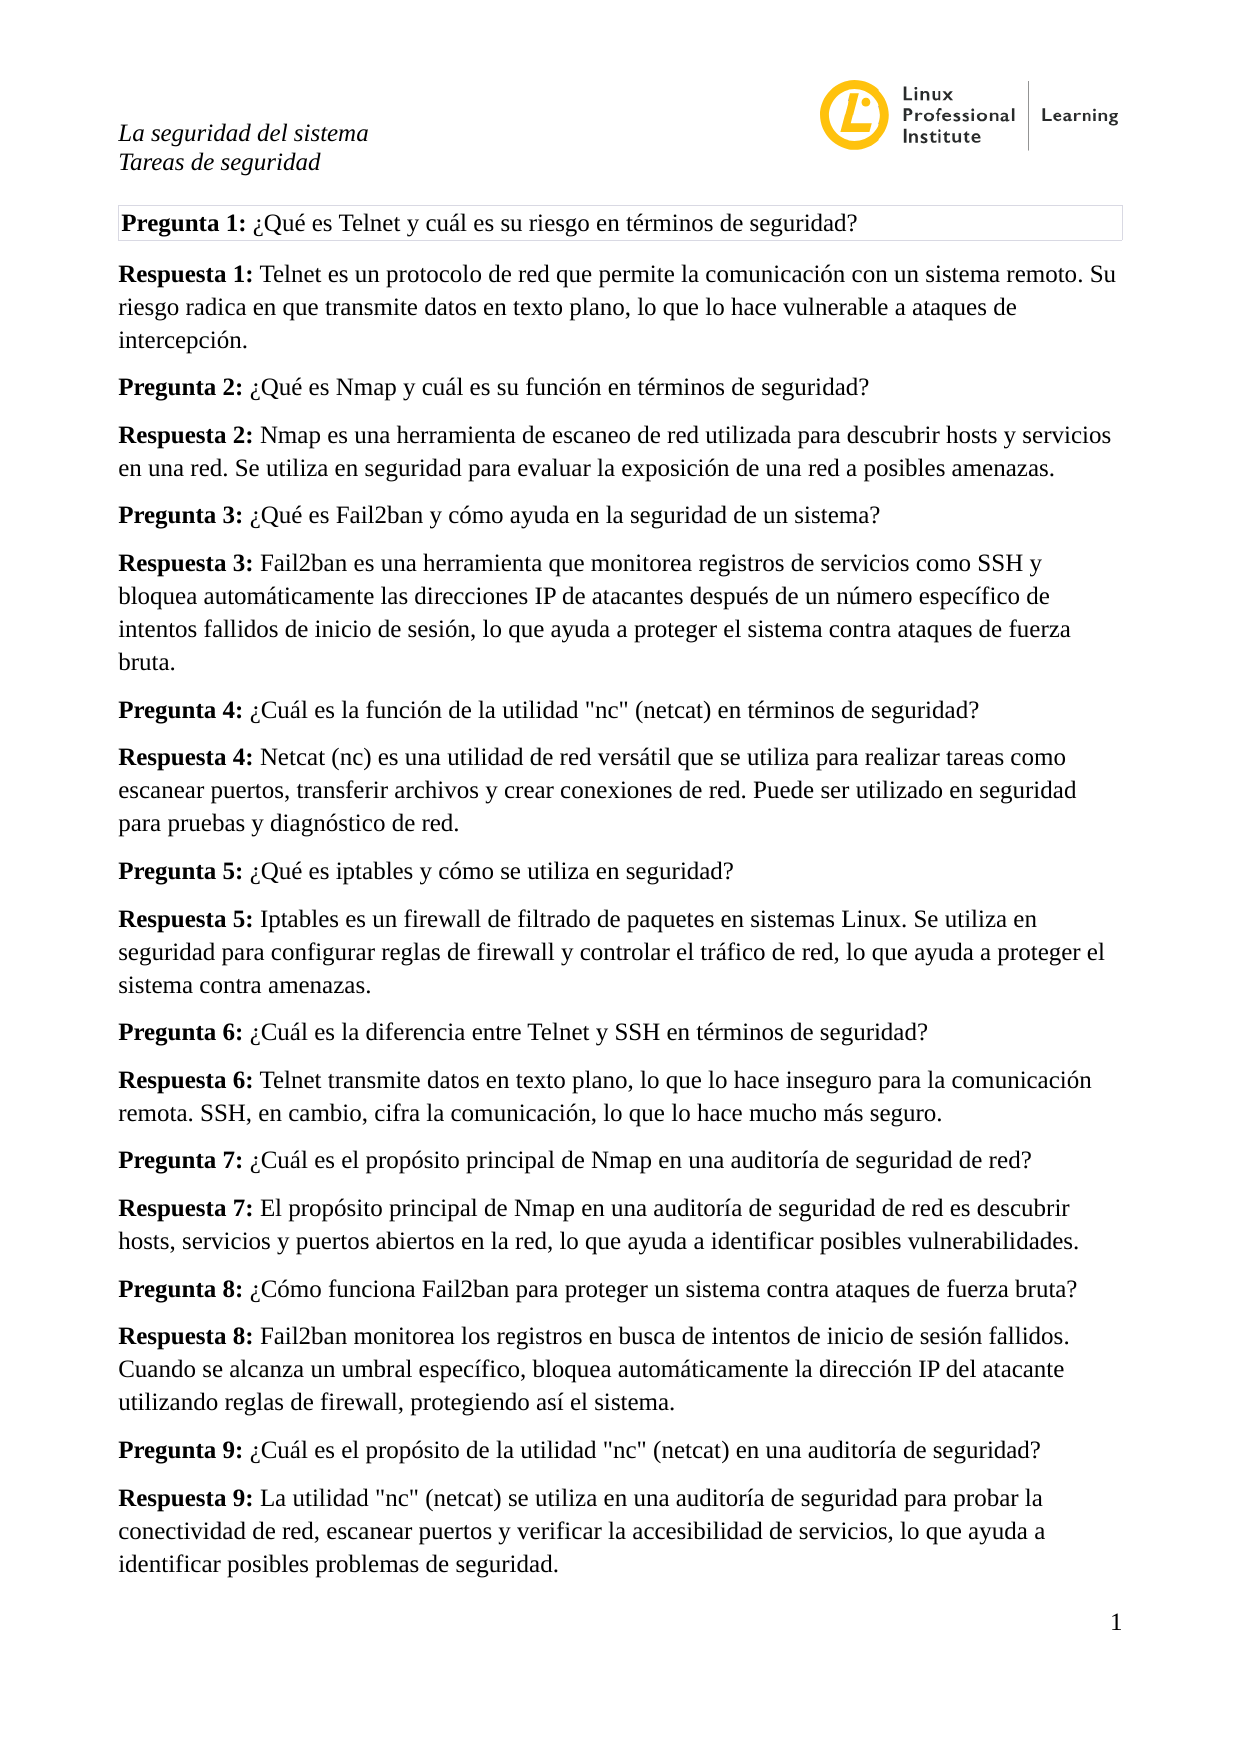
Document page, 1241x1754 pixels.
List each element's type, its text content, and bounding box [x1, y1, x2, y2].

text Pregunta 9: ¿Cuál es el propósito de la utilidad "nc" (netcat) en una auditoría de seguridad? [118, 1435, 1122, 1464]
text Pregunta 3: ¿Qué es Fail2ban y cómo ayuda en la seguridad de un sistema? [118, 501, 1122, 529]
text Pregunta 5: ¿Qué es iptables y cómo se utiliza en seguridad? [118, 856, 1122, 885]
text Respuesta 3: Fail2ban es una herramienta que monitorea registros de servicios como SSH y bloquea automáticamente las direcciones IP de atacantes después de un número específico de intentos fallidos de inicio de sesión, lo que ayuda a proteger el sistema contra ataques de fuerza bruta. [118, 548, 1122, 676]
text Respuesta 8: Fail2ban monitorea los registros en busca de intentos de inicio de sesión fallidos. Cuando se alcanza un umbral específico, bloquea automáticamente la dirección IP del atacante utilizando reglas de firewall, protegiendo así el sistema. [118, 1321, 1122, 1416]
text Respuesta 5: Iptables es un firewall de filtrado de paquetes en sistemas Linux. Se utiliza en seguridad para configurar reglas de firewall y controlar el tráfico de red, lo que ayuda a proteger el sistema contra amenazas. [118, 904, 1122, 998]
text Respuesta 9: La utilidad "nc" (netcat) se utiliza en una auditoría de seguridad para probar la conectividad de red, escanear puertos y verificar la accesibilidad de servicios, lo que ayuda a identificar posibles problemas de seguridad. [118, 1483, 1122, 1577]
text Respuesta 2: Nmap es una herramienta de escaneo de red utilizada para descubrir hosts y servicios en una red. Se utiliza en seguridad para evaluar la exposición de una red a posibles amenazas. [118, 420, 1122, 482]
text Respuesta 7: El propósito principal de Nmap en una auditoría de seguridad de red es descubrir hosts, servicios y puertos abiertos en la red, lo que ayuda a identificar posibles vulnerabilidades. [118, 1193, 1122, 1255]
text Pregunta 2: ¿Qué es Nmap y cuál es su función en términos de seguridad? [118, 372, 1122, 401]
text Pregunta 1: ¿Qué es Telnet y cuál es su riesgo en términos de seguridad? [119, 206, 1122, 240]
text Respuesta 6: Telnet transmite datos en texto plano, lo que lo hace inseguro para la comunicación remota. SSH, en cambio, cifra la comunicación, lo que lo hace mucho más seguro. [118, 1065, 1122, 1127]
text Pregunta 8: ¿Cómo funciona Fail2ban para proteger un sistema contra ataques de fuerza bruta? [118, 1274, 1122, 1303]
text Respuesta 4: Netcat (nc) es una utilidad de red versátil que se utiliza para realizar tareas como escanear puertos, transferir archivos y crear conexiones de red. Puede ser utilizado en seguridad para pruebas y diagnóstico de red. [118, 742, 1122, 837]
text Pregunta 4: ¿Cuál es la función de la utilidad "nc" (netcat) en términos de seguridad? [118, 695, 1122, 724]
text Pregunta 7: ¿Cuál es el propósito principal de Nmap en una auditoría de seguridad de red? [118, 1146, 1122, 1174]
text Respuesta 1: Telnet es un protocolo de red que permite la comunicación con un sistema remoto. Su riesgo radica en que transmite datos en texto plano, lo que lo hace vulnerable a ataques de intercepción. [118, 259, 1122, 353]
text Pregunta 6: ¿Cuál es la diferencia entre Telnet y SSH en términos de seguridad? [118, 1017, 1122, 1046]
picture [819, 79, 1119, 151]
